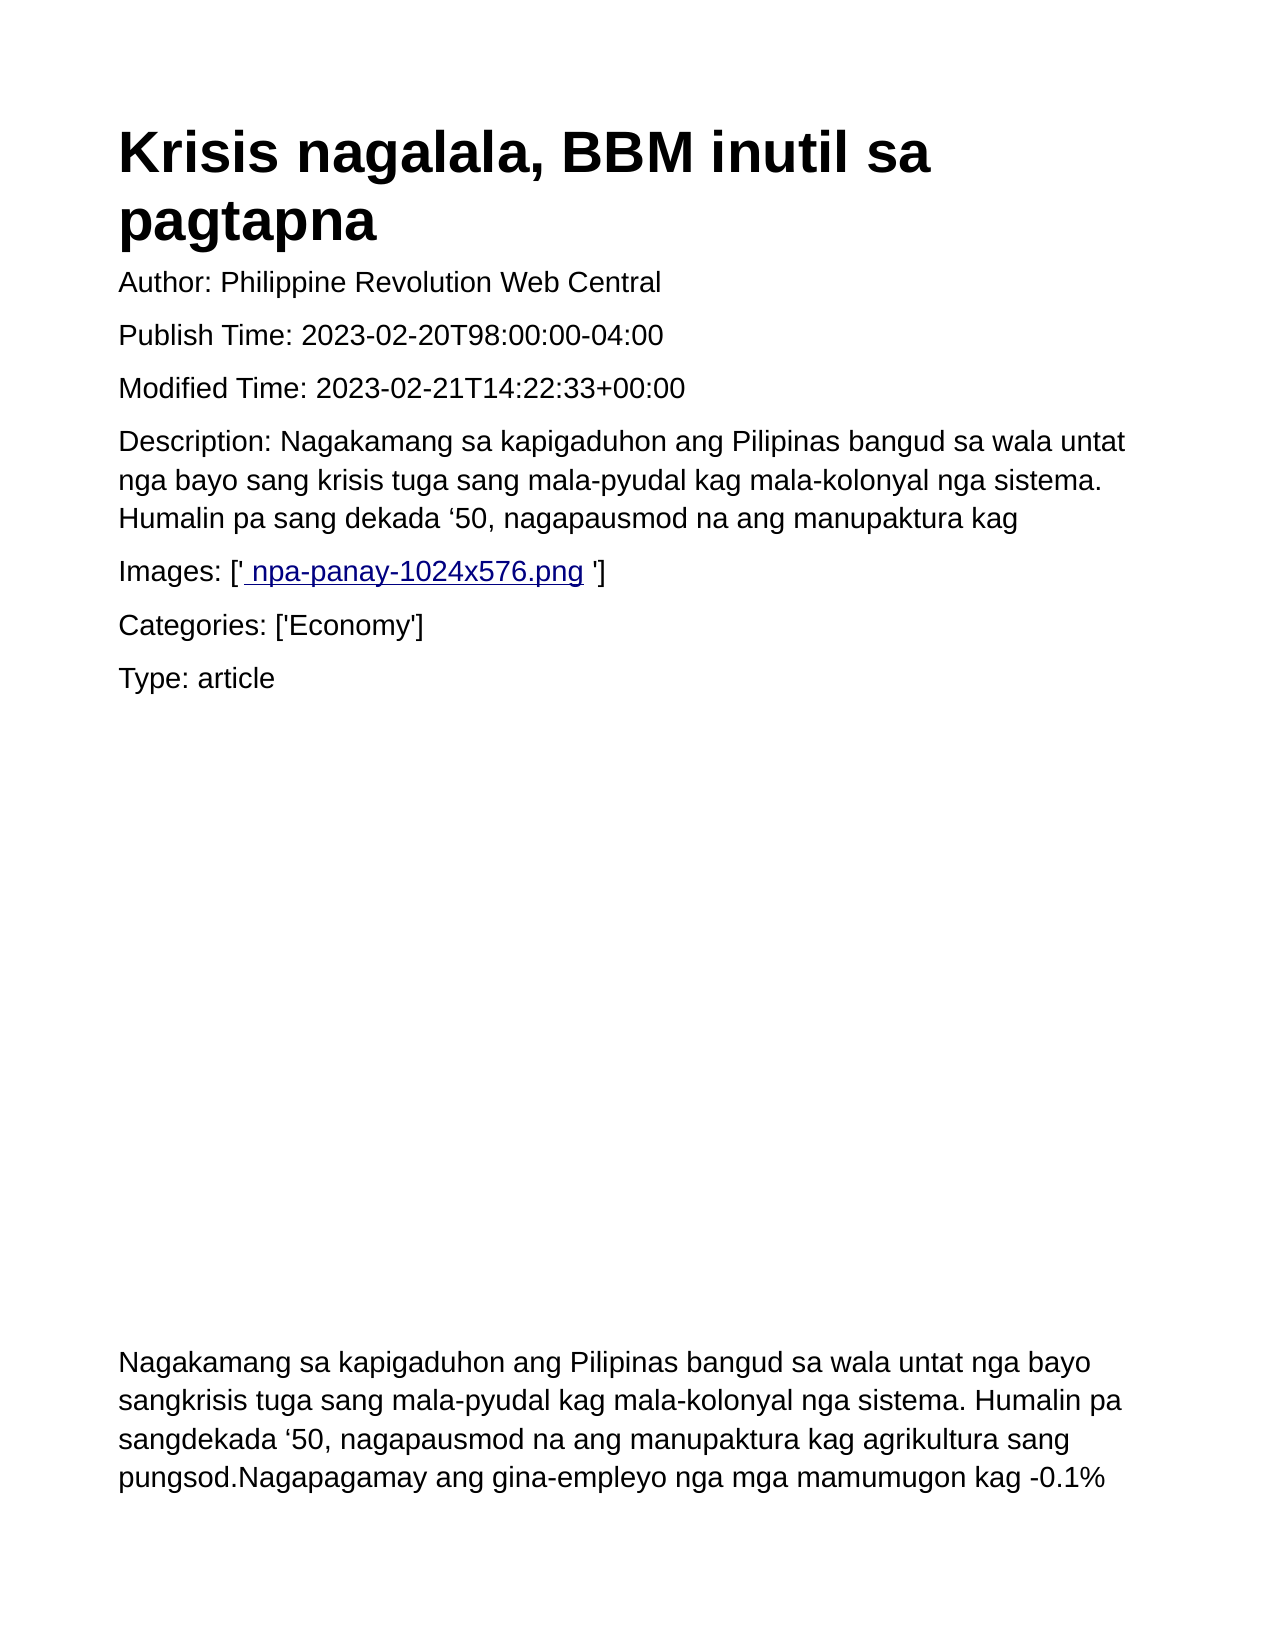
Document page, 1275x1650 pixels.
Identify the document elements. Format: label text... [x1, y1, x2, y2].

text Modified Time: 2023-02-21T14:22:33+00:00 [118, 371, 1157, 404]
text Images: [' npa-panay-1024x576.png '] [118, 554, 1157, 588]
subtitle Krisis nagalala, BBM inutil sa pagtapna [118, 118, 1157, 252]
text Nagakamang sa kapigaduhon ang Pilipinas bangud sa wala untat nga bayo sangkrisis tuga sang mala-pyudal kag mala-kolonyal nga sistema. Humalin pa sangdekada ‘50, nagapausmod na ang manupaktura kag agrikultura sang pungsod.Nagapagamay ang gina-empleyo nga mga mamumugon kag -0.1% [118, 1345, 1157, 1494]
text Description: Nagakamang sa kapigaduhon ang Pilipinas bangud sa wala untat nga bayo sang krisis tuga sang mala-pyudal kag mala-kolonyal nga sistema. Humalin pa sang dekada ‘50, nagapausmod na ang manupaktura kag [118, 424, 1157, 535]
text Type: article [118, 661, 1157, 694]
text Publish Time: 2023-02-20T98:00:00-04:00 [118, 318, 1157, 351]
text Author: Philippine Revolution Web Central [118, 265, 1157, 298]
text Categories: ['Economy'] [118, 607, 1157, 641]
